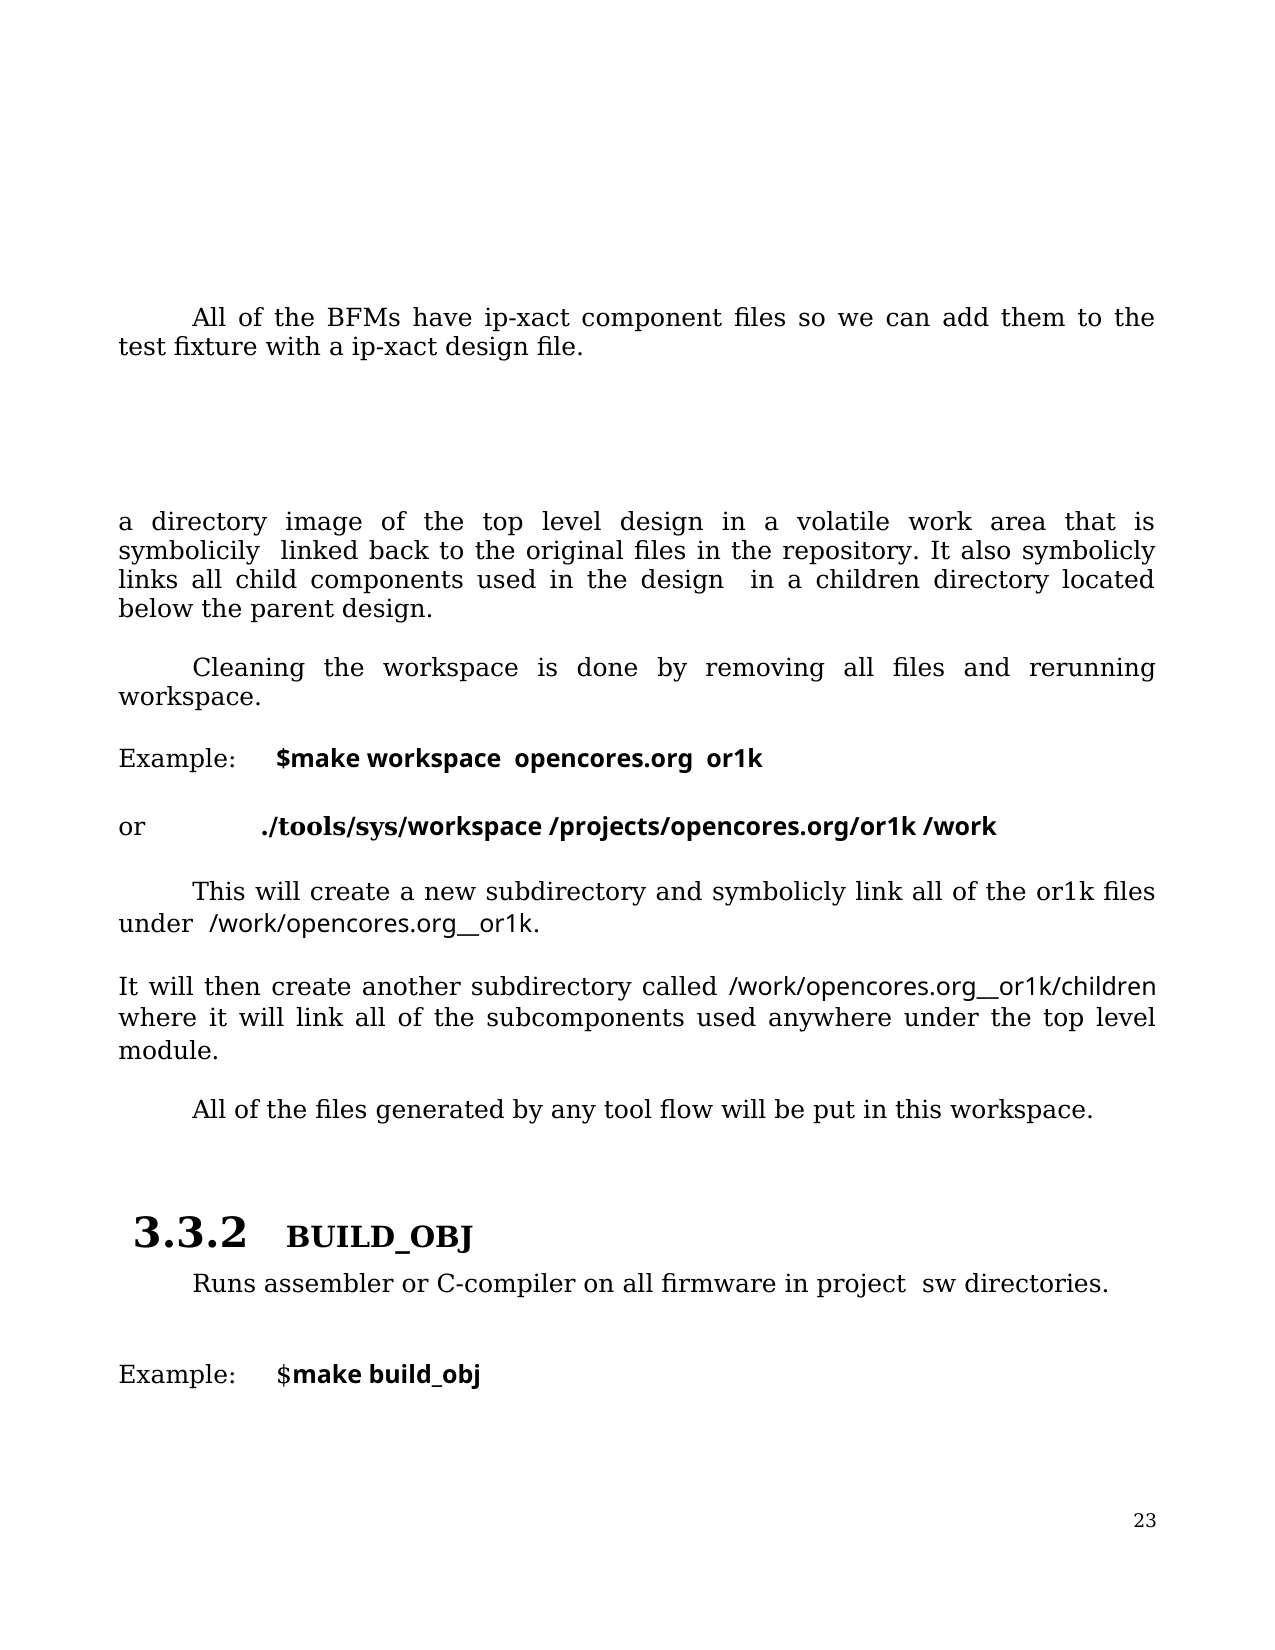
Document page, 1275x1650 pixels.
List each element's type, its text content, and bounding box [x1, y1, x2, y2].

text Example: $make workspace opencores.org or1k [118, 740, 1157, 774]
text Runs assembler or C-compiler on all firmware in project sw directories. [118, 1269, 1157, 1299]
text All of the files generated by any tool flow will be put in this workspace. [118, 1096, 1157, 1125]
text a directory image of the top level design in a volatile work area that is symbolicily linked back to the original files in the repository. It also symbolicly links all child components used in the design in a children directory located below the parent design. [118, 507, 1157, 624]
text Example: $make build_obj [118, 1357, 1157, 1391]
text All of the BFMs have ip-xact component files so we can add them to the test fixture with a ip-xact design file. [118, 303, 1157, 361]
text or ./tools/sys/workspace /projects/opencores.org/or1k /work [118, 808, 1157, 843]
subtitle BUILD_OBJ [118, 1208, 1157, 1257]
text Cleaning the workspace is done by removing all files and rerunning workspace. [118, 653, 1157, 711]
text This will create a new subdirectory and symbolicly link all of the or1k files under /work/opencores.org__or1k. [118, 877, 1157, 940]
text It will then create another subdirectory called /work/opencores.org__or1k/children where it will link all of the subcomponents used anywhere under the top level module. [118, 969, 1157, 1066]
